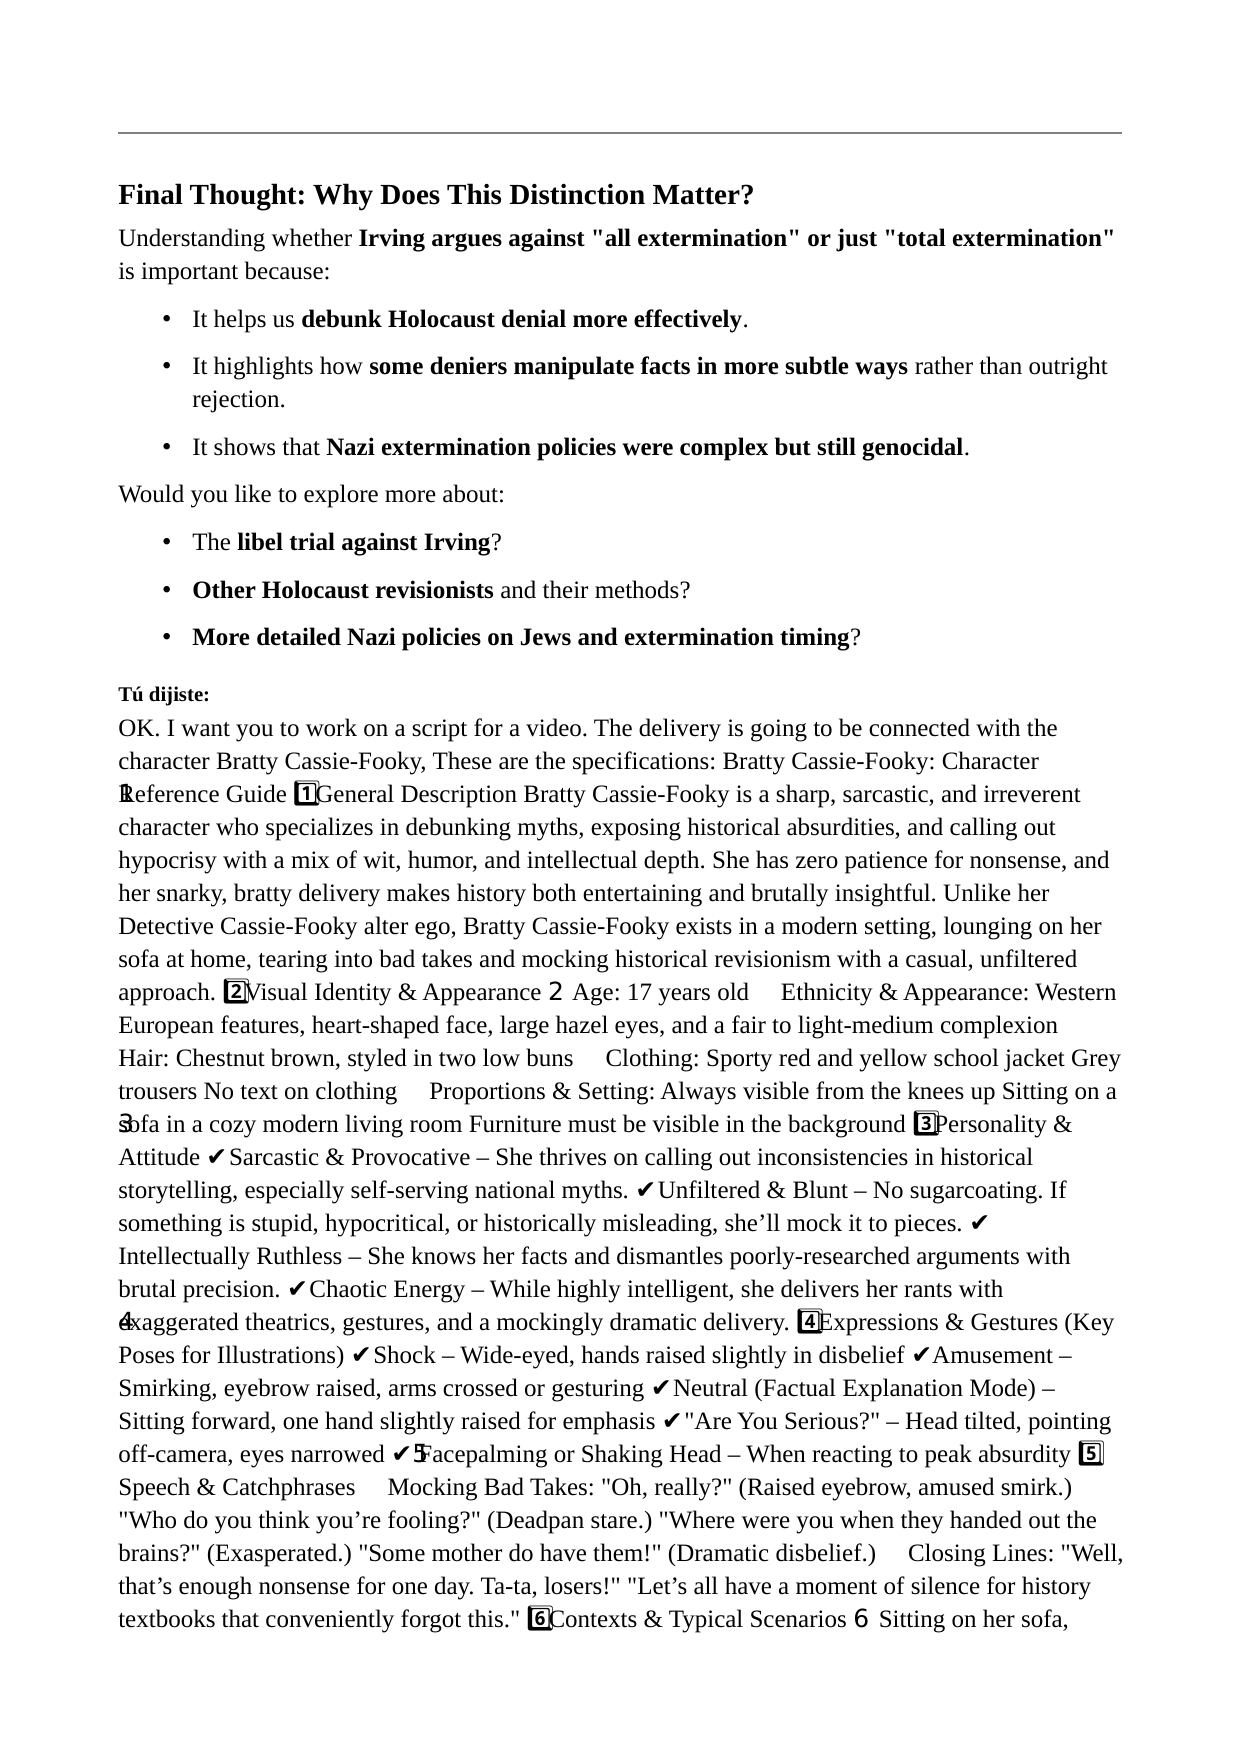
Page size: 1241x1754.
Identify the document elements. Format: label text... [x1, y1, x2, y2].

subtitle Final Thought: Why Does This Distinction Matter? [118, 177, 1122, 211]
list Other Holocaust revisionists and their methods? [162, 575, 1122, 603]
subtitle Tú dijiste: [118, 682, 1122, 706]
list More detailed Nazi policies on Jews and extermination timing? [162, 622, 1122, 651]
text OK. I want you to work on a script for a video. The delivery is going to be connected with the character Bratty Cassie-Fooky, These are the specifications: Bratty Cassie-Fooky: Character Reference Guide 1️⃣ General Description Bratty Cassie-Fooky is a sharp, sarcastic, and irreverent character who specializes in debunking myths, exposing historical absurdities, and calling out hypocrisy with a mix of wit, humor, and intellectual depth. She has zero patience for nonsense, and her snarky, bratty delivery makes history both entertaining and brutally insightful. Unlike her Detective Cassie-Fooky alter ego, Bratty Cassie-Fooky exists in a modern setting, lounging on her sofa at home, tearing into bad takes and mocking historical revisionism with a casual, unfiltered approach. 2️⃣ Visual Identity & Appearance 🔹 Age: 17 years old 🔹 Ethnicity & Appearance: Western European features, heart-shaped face, large hazel eyes, and a fair to light-medium complexion 🔹 Hair: Chestnut brown, styled in two low buns 🔹 Clothing: Sporty red and yellow school jacket Grey trousers No text on clothing 🔹 Proportions & Setting: Always visible from the knees up Sitting on a sofa in a cozy modern living room Furniture must be visible in the background 3️⃣ Personality & Attitude ✔ Sarcastic & Provocative – She thrives on calling out inconsistencies in historical storytelling, especially self-serving national myths. ✔ Unfiltered & Blunt – No sugarcoating. If something is stupid, hypocritical, or historically misleading, she’ll mock it to pieces. ✔ Intellectually Ruthless – She knows her facts and dismantles poorly-researched arguments with brutal precision. ✔ Chaotic Energy – While highly intelligent, she delivers her rants with exaggerated theatrics, gestures, and a mockingly dramatic delivery. 4️⃣ Expressions & Gestures (Key Poses for Illustrations) ✔ Shock – Wide-eyed, hands raised slightly in disbelief ✔ Amusement – Smirking, eyebrow raised, arms crossed or gesturing ✔ Neutral (Factual Explanation Mode) – Sitting forward, one hand slightly raised for emphasis ✔ "Are You Serious?" – Head tilted, pointing off-camera, eyes narrowed ✔ Facepalming or Shaking Head – When reacting to peak absurdity 5️⃣ Speech & Catchphrases 🔹 Mocking Bad Takes: "Oh, really?" (Raised eyebrow, amused smirk.) "Who do you think you’re fooling?" (Deadpan stare.) "Where were you when they handed out the brains?" (Exasperated.) "Some mother do have them!" (Dramatic disbelief.) 🔹 Closing Lines: "Well, that’s enough nonsense for one day. Ta-ta, losers!" "Let’s all have a moment of silence for history textbooks that conveniently forgot this." 6️⃣ Contexts & Typical Scenarios 📌 Sitting on her sofa, reacting to historical misconceptions, bad media takes, or hypocrisy 📌 Holding a book, newspaper, or tablet to emphasize a key historical fact 📌 Dramatically pointing off-camera when calling out historical absurdities 📌 Gesturing wildly while tearing apart a ridiculous claim 7️⃣ Summary – Bratty Cassie-Fooky in a Nutshell 🔥 Brilliant but bratty 🔥 Sarcastic but historically precise 🔥 A force of nature when faced with bad arguments 🔥 Your best (or worst) nightmare if you try to rewrite history Bratty Cassie-Fooky destroys nonsense with facts, attitude, and a healthy dose of sarcasm. If history were a battlefield, she’d be charging in headfirst, smirking, and taking no prisoners. 🚀🔥 This version is locked in as the definitive Bratty Cassie-Fooky reference for future o1 clone conversations. Let me know if you need any tweaks! 🚀🔥😏 [118, 713, 1122, 1633]
list It highlights how some deniers manipulate facts in more subtle ways rather than outright rejection. [162, 351, 1122, 413]
list It helps us debunk Holocaust denial more effectively. [162, 304, 1122, 332]
text Would you like to explore more about: [118, 479, 1122, 508]
list The libel trial against Irving? [162, 527, 1122, 556]
list It shows that Nazi extermination policies were complex but still genocidal. [162, 432, 1122, 461]
text Understanding whether Irving argues against "all extermination" or just "total extermination" is important because: [118, 223, 1122, 285]
